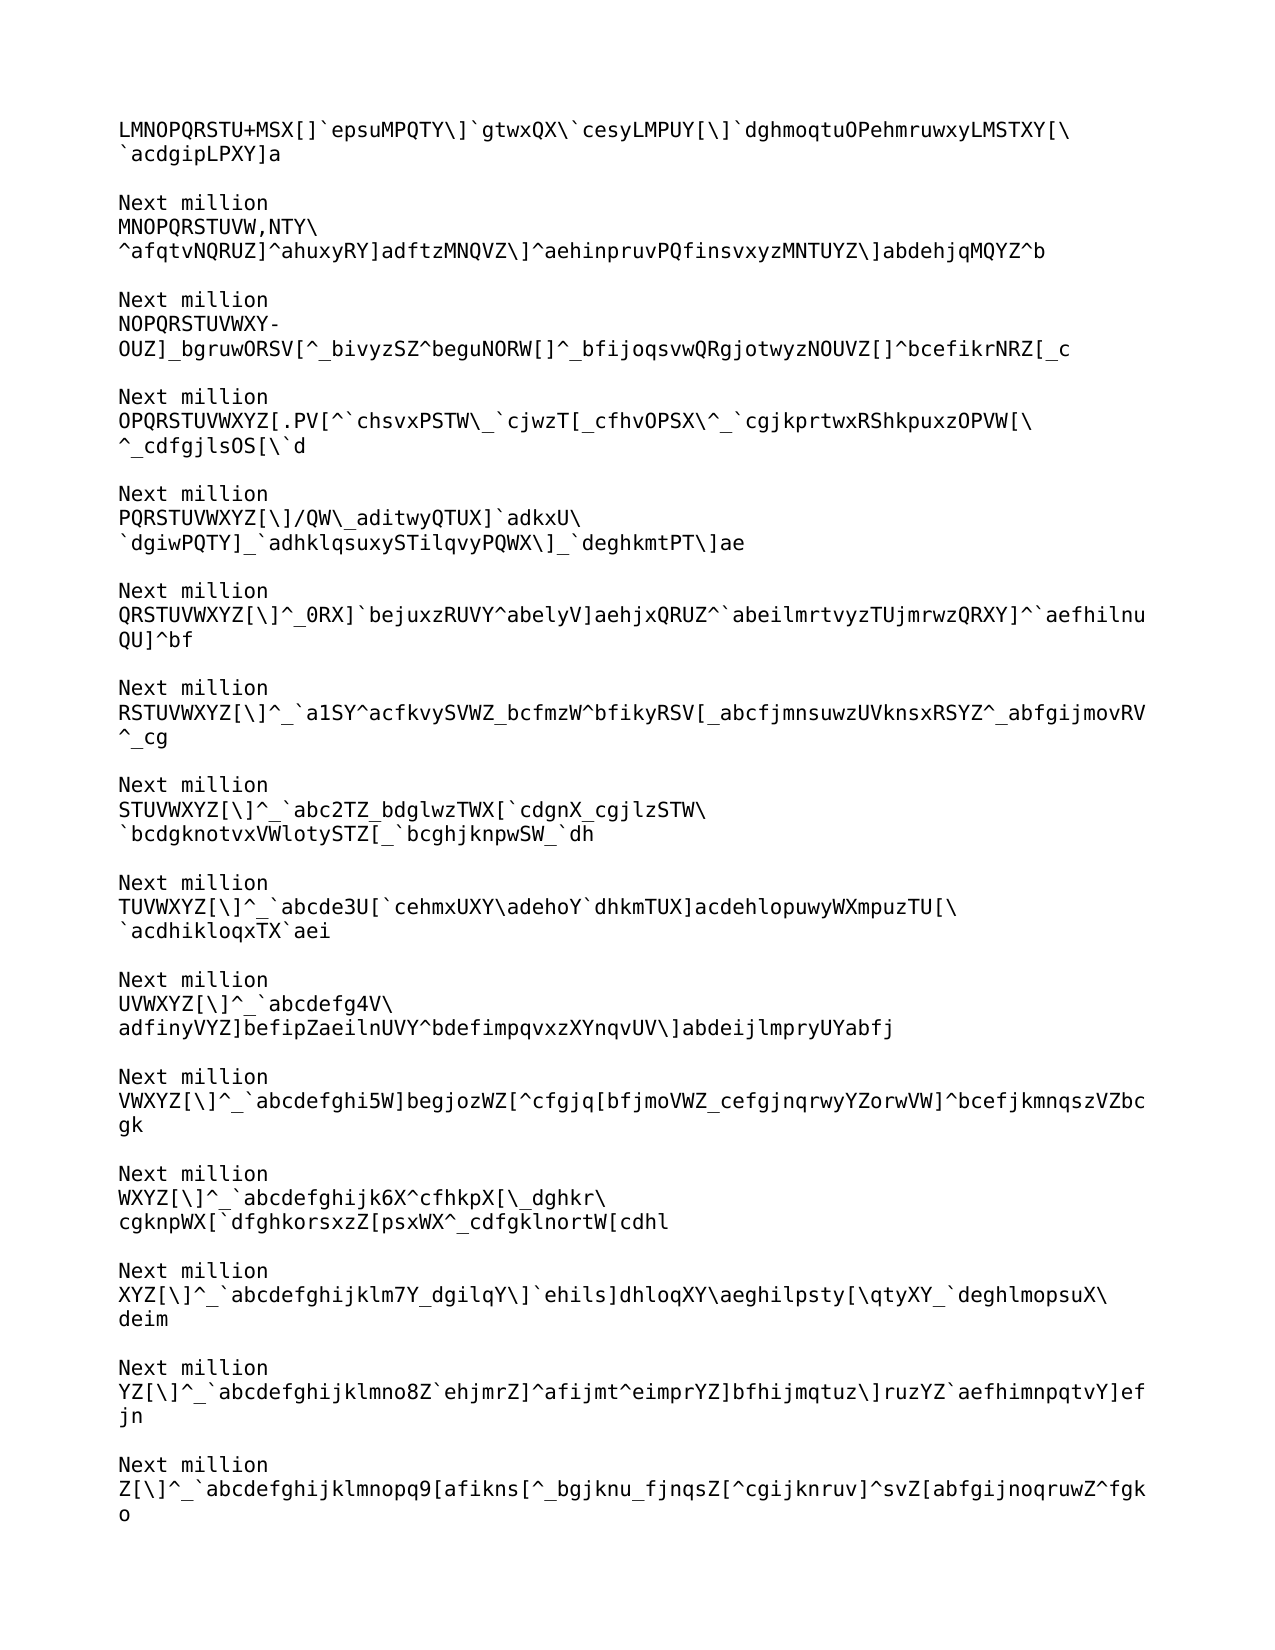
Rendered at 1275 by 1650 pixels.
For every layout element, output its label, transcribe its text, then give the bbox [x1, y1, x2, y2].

text Next million [118, 482, 1157, 506]
text UVWXYZ[\]^_`abcdefg4V\adfinyVYZ]befipZaeilnUVY^bdefimpqvxzXYnqvUV\]abdeijlmpryUYabfj [118, 992, 1157, 1040]
text Next million [118, 385, 1157, 409]
text Next million [118, 1356, 1157, 1380]
text Next million [118, 1259, 1157, 1283]
text Next million [118, 968, 1157, 992]
text NOPQRSTUVWXY-OUZ]_bgruwORSV[^_bivyzSZ^beguNORW[]^_bfijoqsvwQRgjotwyzNOUVZ[]^bcefikrNRZ[_c [118, 312, 1157, 361]
text Next million [118, 676, 1157, 701]
text VWXYZ[\]^_`abcdefghi5W]begjozWZ[^cfgjq[bfjmoVWZ_cefgjnqrwyYZorwVW]^bcefjkmnqszVZbcgk [118, 1089, 1157, 1137]
text OPQRSTUVWXYZ[.PV[^`chsvxPSTW\_`cjwzT[_cfhvOPSX\^_`cgjkprtwxRShkpuxzOPVW[\^_cdfgjlsOS[\`d [118, 409, 1157, 458]
text TUVWXYZ[\]^_`abcde3U[`cehmxUXY\adehoY`dhkmTUX]acdehlopuwyWXmpuzTU[\`acdhikloqxTX`aei [118, 895, 1157, 943]
text Next million [118, 1162, 1157, 1186]
text Next million [118, 773, 1157, 798]
text Z[\]^_`abcdefghijklmnopq9[afikns[^_bgjknu_fjnqsZ[^cgijknruv]^svZ[abfgijnoqruwZ^fgko [118, 1477, 1157, 1526]
text PQRSTUVWXYZ[\]/QW\_aditwyQTUX]`adkxU\`dgiwPQTY]_`adhklqsuxySTilqvyPQWX\]_`deghkmtPT\]ae [118, 506, 1157, 555]
text MNOPQRSTUVW,NTY\^afqtvNQRUZ]^ahuxyRY]adftzMNQVZ\]^aehinpruvPQfinsvxyzMNTUYZ\]abdehjqMQYZ^b [118, 215, 1157, 264]
text Next million [118, 871, 1157, 895]
text XYZ[\]^_`abcdefghijklm7Y_dgilqY\]`ehils]dhloqXY\aeghilpsty[\qtyXY_`deghlmopsuX\deim [118, 1283, 1157, 1332]
text Next million [118, 288, 1157, 312]
text RSTUVWXYZ[\]^_`a1SY^acfkvySVWZ_bcfmzW^bfikyRSV[_abcfjmnsuwzUVknsxRSYZ^_abfgijmovRV^_cg [118, 701, 1157, 749]
text Next million [118, 1065, 1157, 1089]
text Next million [118, 579, 1157, 603]
text Next million [118, 1453, 1157, 1477]
text QRSTUVWXYZ[\]^_0RX]`bejuxzRUVY^abelyV]aehjxQRUZ^`abeilmrtvyzTUjmrwzQRXY]^`aefhilnuQU]^bf [118, 603, 1157, 652]
text LMNOPQRSTU+MSX[]`epsuMPQTY\]`gtwxQX\`cesyLMPUY[\]`dghmoqtuOPehmruwxyLMSTXY[\`acdgipLPXY]a [118, 118, 1157, 167]
text Next million [118, 191, 1157, 215]
text STUVWXYZ[\]^_`abc2TZ_bdglwzTWX[`cdgnX_cgjlzSTW\`bcdgknotvxVWlotySTZ[_`bcghjknpwSW_`dh [118, 798, 1157, 846]
text YZ[\]^_`abcdefghijklmno8Z`ehjmrZ]^afijmt^eimprYZ]bfhijmqtuz\]ruzYZ`aefhimnpqtvY]efjn [118, 1380, 1157, 1429]
text WXYZ[\]^_`abcdefghijk6X^cfhkpX[\_dghkr\cgknpWX[`dfghkorsxzZ[psxWX^_cdfgklnortW[cdhl [118, 1186, 1157, 1234]
